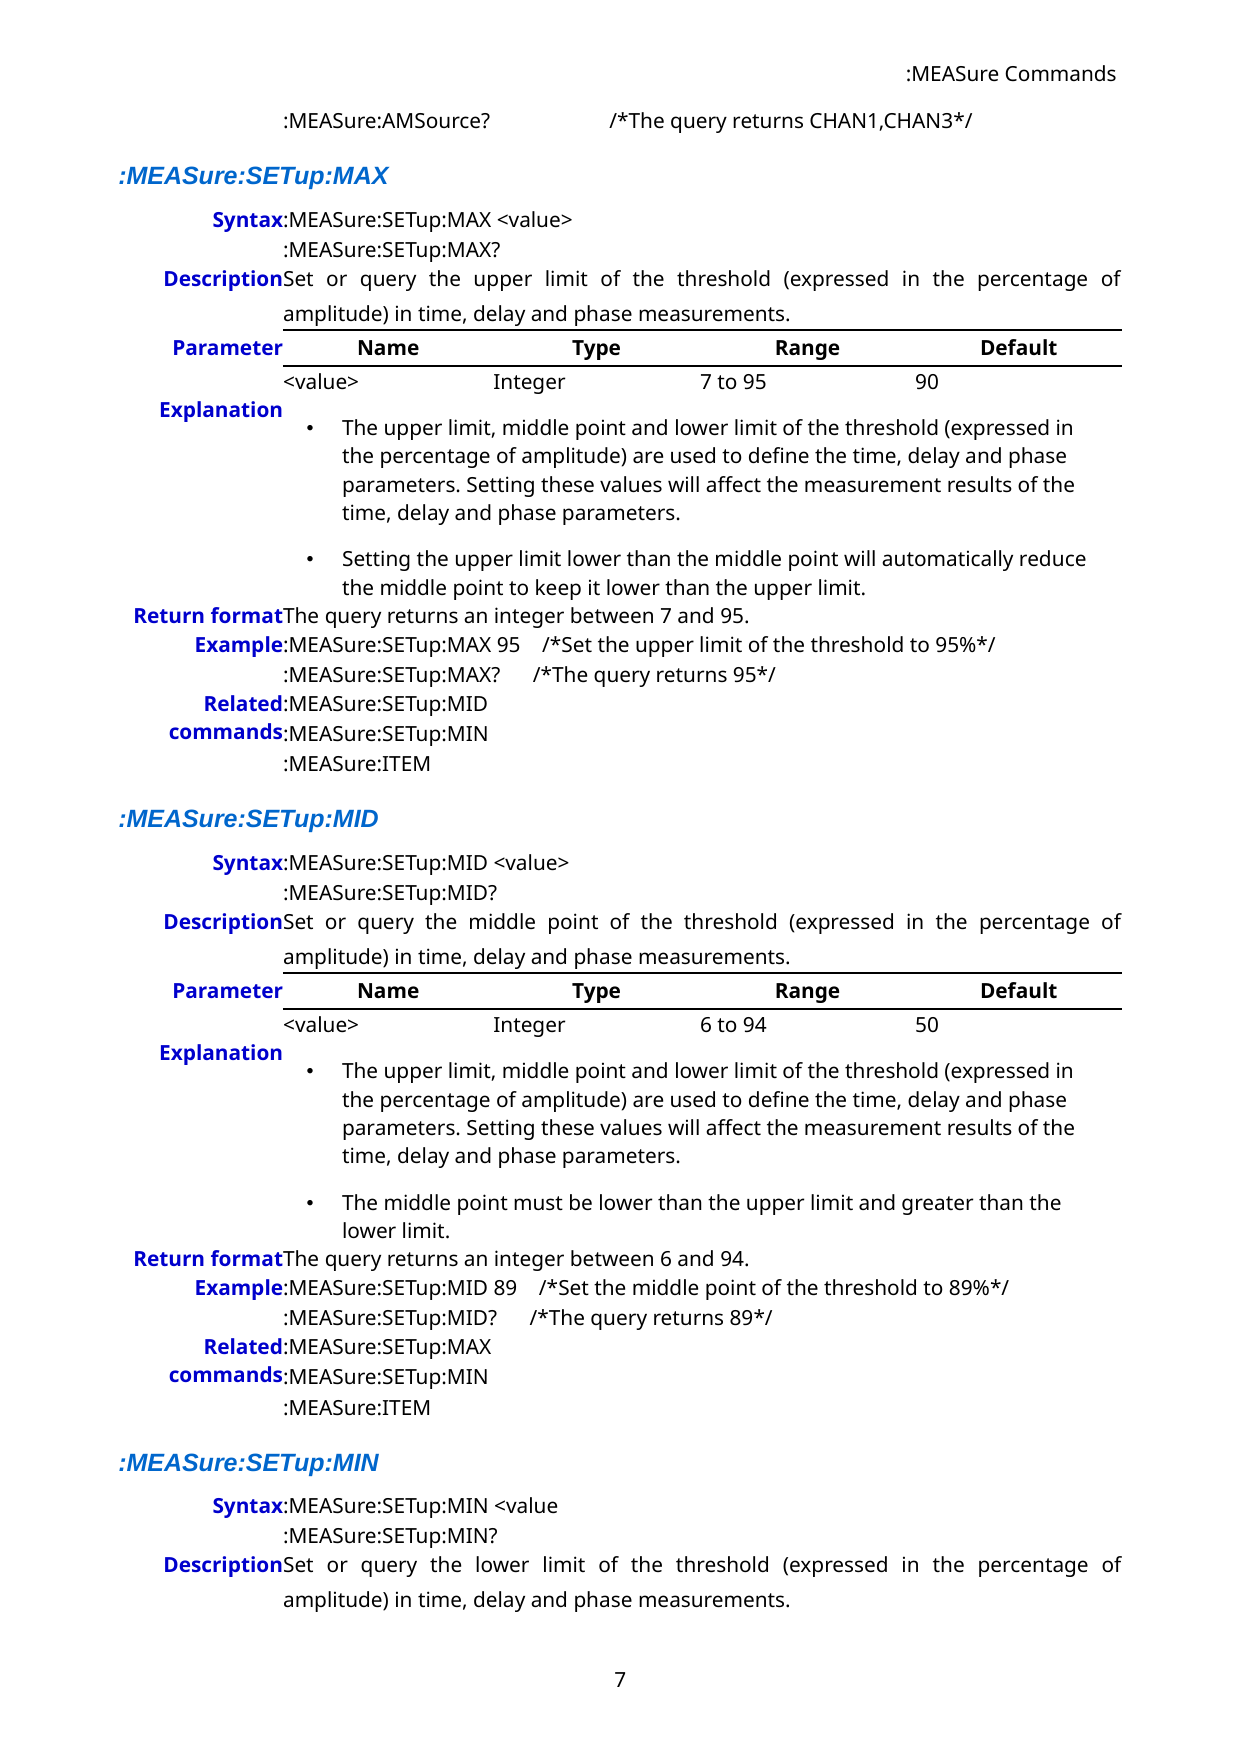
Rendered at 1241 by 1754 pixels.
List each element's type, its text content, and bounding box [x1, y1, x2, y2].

table_cell Integer [493, 1010, 700, 1038]
table_cell The query returns an integer between 7 and 95. [283, 601, 1122, 630]
table_cell 50 [915, 1010, 1122, 1038]
table_cell Description [118, 907, 283, 972]
table_cell Related commands [118, 1332, 283, 1421]
table_cell <value> [283, 367, 493, 395]
table_cell Explanation [118, 1039, 283, 1244]
table_cell Type [493, 974, 700, 1008]
table_cell :MEASure:SETup:MID :MEASure:SETup:MIN :MEASure:ITEM [283, 689, 1122, 778]
table_cell Parameter [118, 972, 283, 1008]
subtitle :MEASure:SETup:MAX [118, 161, 1122, 190]
table_header Syntax [118, 848, 283, 907]
table_header :MEASure:SETup:MID <value> :MEASure:SETup:MID? [283, 848, 1122, 907]
table_cell Integer [493, 367, 700, 395]
table_header Syntax [118, 1491, 283, 1550]
table_cell :MEASure:SETup:MID 89 /*Set the middle point of the threshold to 89%*/ :MEASure:SETup:MID? /*The query returns 89*/ [283, 1273, 1122, 1332]
table_cell Name [283, 331, 493, 365]
table_cell Set or query the middle point of the threshold (expressed in the percentage of amplitude) in time, delay and phase measurements. [283, 907, 1122, 972]
table_cell Return format [118, 1245, 283, 1273]
subtitle :MEASure:SETup:MID [118, 804, 1122, 833]
table_cell Parameter [118, 329, 283, 365]
table_cell Related commands [118, 689, 283, 778]
table_cell Set or query the upper limit of the threshold (expressed in the percentage of amplitude) in time, delay and phase measurements. [283, 264, 1122, 328]
table_cell The upper limit, middle point and lower limit of the threshold (expressed in the percentage of amplitude) are used to define the time, delay and phase parameters. Setting these values will affect the measurement results of the time, delay and phase parameters. The middle point must be lower than the upper limit and greater than the lower limit. [283, 1039, 1122, 1244]
table_cell Set or query the lower limit of the threshold (expressed in the percentage of amplitude) in time, delay and phase measurements. [283, 1550, 1122, 1615]
table_cell [118, 1008, 283, 1038]
table_header :MEASure:SETup:MAX <value> :MEASure:SETup:MAX? [283, 205, 1122, 264]
table_cell Default [915, 331, 1122, 365]
table_cell :MEASure:SETup:MAX 95 /*Set the upper limit of the threshold to 95%*/ :MEASure:SETup:MAX? /*The query returns 95*/ [283, 630, 1122, 689]
table_cell Range [700, 974, 915, 1008]
table_cell Return format [118, 601, 283, 630]
table_cell The query returns an integer between 6 and 94. [283, 1245, 1122, 1273]
table_cell Example [118, 1273, 283, 1332]
table_cell Range [700, 331, 915, 365]
table_cell Example [118, 630, 283, 689]
table_cell Description [118, 264, 283, 328]
table_cell Example [118, 106, 283, 135]
table_cell :MEASure:SETup:MAX :MEASure:SETup:MIN :MEASure:ITEM [283, 1332, 1122, 1421]
table_cell Name [283, 974, 493, 1008]
table_header Syntax [118, 205, 283, 264]
table_cell Default [915, 974, 1122, 1008]
table_cell Explanation [118, 395, 283, 601]
table_cell [118, 365, 283, 395]
table_cell The upper limit, middle point and lower limit of the threshold (expressed in the percentage of amplitude) are used to define the time, delay and phase parameters. Setting these values will affect the measurement results of the time, delay and phase parameters. Setting the upper limit lower than the middle point will automatically reduce the middle point to keep it lower than the upper limit. [283, 395, 1122, 601]
table_cell <value> [283, 1010, 493, 1038]
subtitle :MEASure:SETup:MIN [118, 1448, 1122, 1476]
table_cell 7 to 95 [700, 367, 915, 395]
table_cell 90 [915, 367, 1122, 395]
table_cell :MEASure:AMSource CHANnel1,CHANnel3 /*Set the sources of the all measurement function to CH1 and CH3*/ :MEASure:AMSource? /*The query returns CHAN1,CHAN3*/ [283, 106, 1122, 135]
table_cell Description [118, 1550, 283, 1615]
table_cell 6 to 94 [700, 1010, 915, 1038]
table_cell Type [493, 331, 700, 365]
table_header :MEASure:SETup:MIN <value :MEASure:SETup:MIN? [283, 1491, 1122, 1550]
